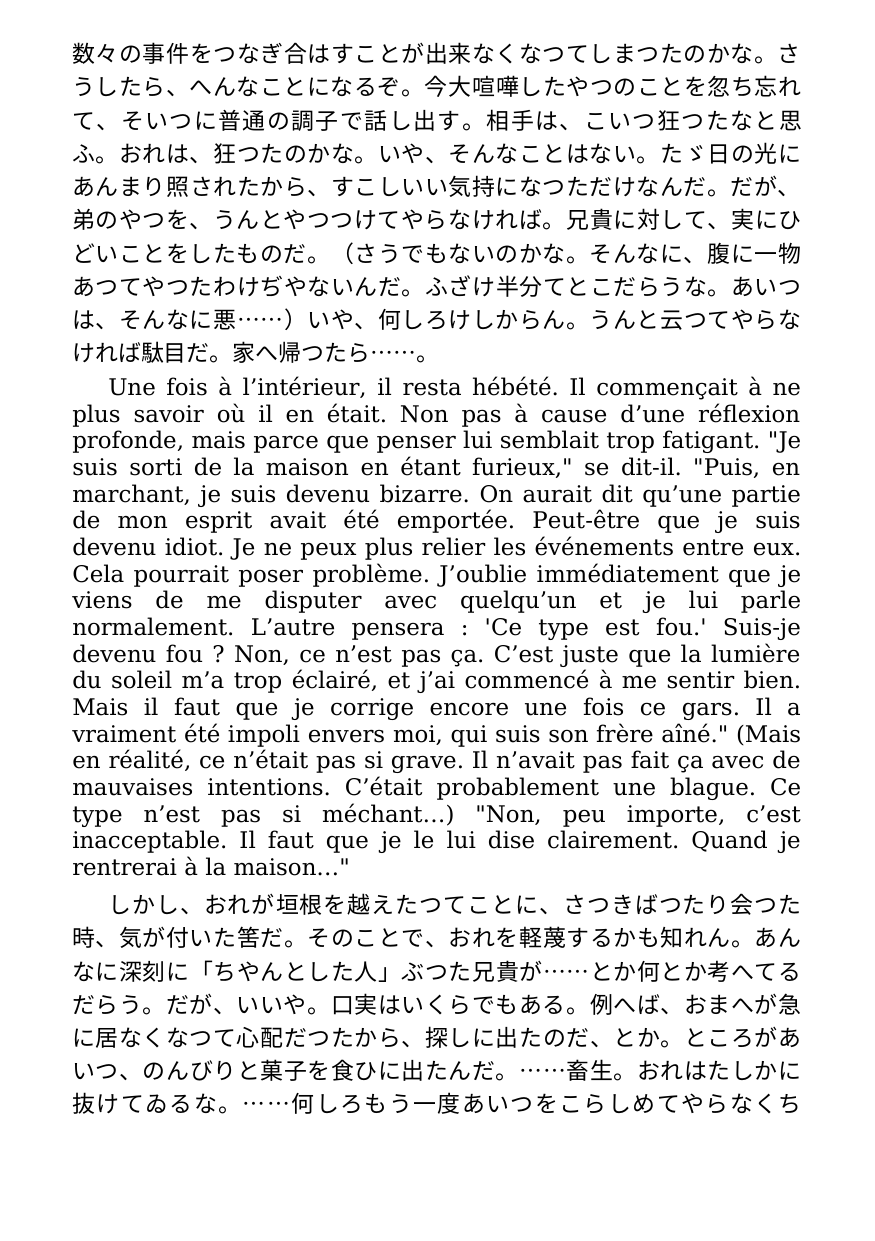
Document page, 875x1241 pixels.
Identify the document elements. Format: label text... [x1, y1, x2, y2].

text 数々の事件をつなぎ合はすことが出来なくなつてしまつたのかな。さうしたら、へんなことになるぞ。今大喧嘩したやつのことを忽ち忘れて、そいつに普通の調子で話し出す。相手は、こいつ狂つたなと思ふ。おれは、狂つたのかな。いや、そんなことはない。たゞ日の光にあんまり照されたから、すこしいい気持になつただけなんだ。だが、弟のやつを、うんとやつつけてやらなければ。兄貴に対して、実にひどいことをしたものだ。（さうでもないのかな。そんなに、腹に一物あつてやつたわけぢやないんだ。ふざけ半分てとこだらうな。あいつは、そんなに悪……）いや、何しろけしからん。うんと云つてやらなければ駄目だ。家へ帰つたら……。 [72, 36, 802, 368]
text しかし、おれが垣根を越えたつてことに、さつきばつたり会つた時、気が付いた筈だ。そのことで、おれを軽蔑するかも知れん。あんなに深刻に「ちやんとした人」ぶつた兄貴が……とか何とか考へてるだらう。だが、いいや。口実はいくらでもある。例へば、おまへが急に居なくなつて心配だつたから、探しに出たのだ、とか。ところがあいつ、のんびりと菓子を食ひに出たんだ。……畜生。おれはたしかに抜けてゐるな。……何しろもう一度あいつをこらしめてやらなくち [72, 887, 802, 1119]
text Une fois à l’intérieur, il resta hébété. Il commençait à ne plus savoir où il en était. Non pas à cause d’une réflexion profonde, mais parce que penser lui semblait trop fatigant. "Je suis sorti de la maison en étant furieux," se dit-il. "Puis, en marchant, je suis devenu bizarre. On aurait dit qu’une partie de mon esprit avait été emportée. Peut-être que je suis devenu idiot. Je ne peux plus relier les événements entre eux. Cela pourrait poser problème. J’oublie immédiatement que je viens de me disputer avec quelqu’un et je lui parle normalement. L’autre pensera : 'Ce type est fou.' Suis-je devenu fou ? Non, ce n’est pas ça. C’est juste que la lumière du soleil m’a trop éclairé, et j’ai commencé à me sentir bien. Mais il faut que je corrige encore une fois ce gars. Il a vraiment été impoli envers moi, qui suis son frère aîné." (Mais en réalité, ce n’était pas si grave. Il n’avait pas fait ça avec de mauvaises intentions. C’était probablement une blague. Ce type n’est pas si méchant…) "Non, peu importe, c’est inacceptable. Il faut que je le lui dise clairement. Quand je rentrerai à la maison…" [72, 374, 802, 881]
